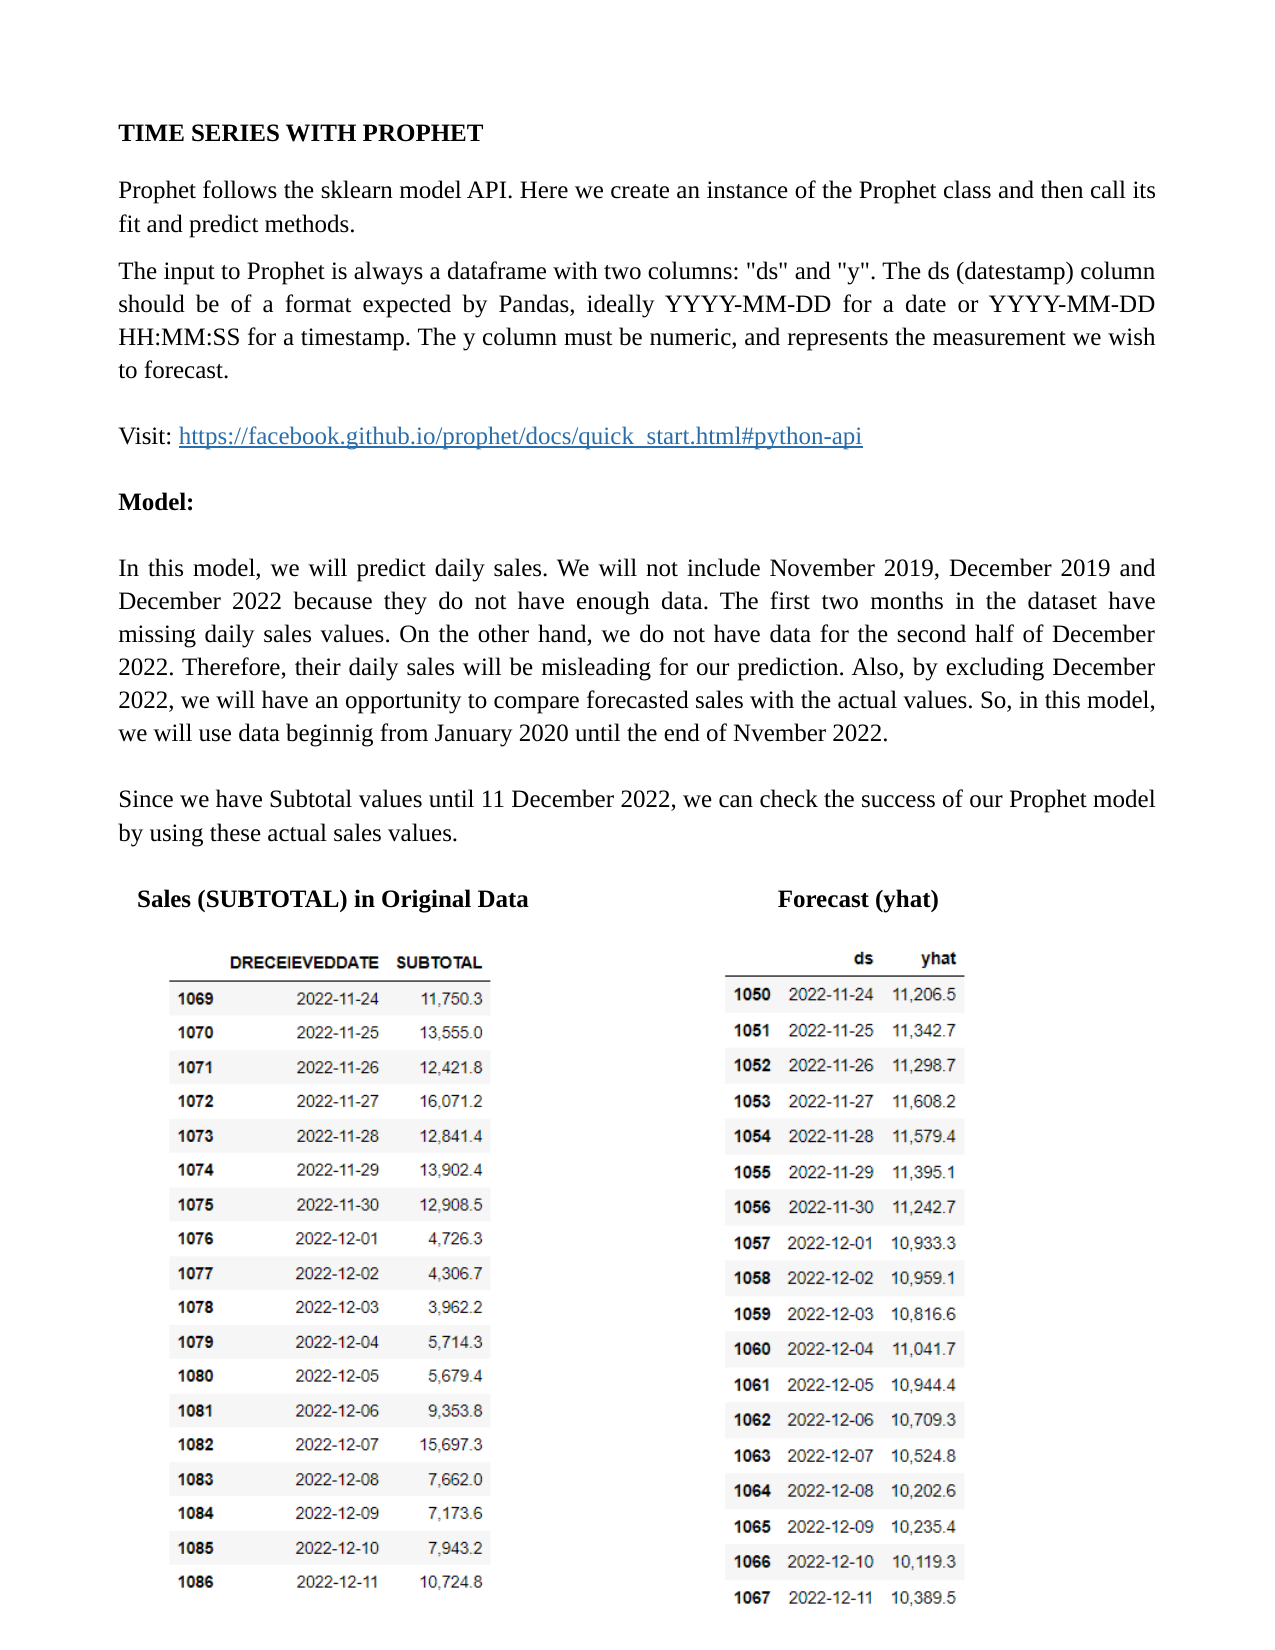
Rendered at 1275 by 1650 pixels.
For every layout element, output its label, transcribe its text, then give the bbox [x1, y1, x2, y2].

text Visit: https://facebook.github.io/prophet/docs/quick_start.html#python-api [118, 421, 1157, 450]
picture [719, 937, 967, 1615]
picture [167, 936, 505, 1601]
text Prophet follows the sklearn model API. Here we create an instance of the Prophet class and then call its fit and predict methods. [118, 176, 1157, 237]
text The input to Prophet is always a dataframe with two columns: "ds" and "y". The ds (datestamp) column should be of a format expected by Pandas, ideally YYYY-MM-DD for a date or YYYY-MM-DD HH:MM:SS for a timestamp. The y column must be numeric, and represents the measurement we wish to forecast. [118, 256, 1157, 384]
text TIME SERIES WITH PROPHET [118, 118, 1157, 147]
text Model: [118, 487, 1157, 516]
text In this model, we will predict daily sales. We will not include November 2019, December 2019 and December 2022 because they do not have enough data. The first two months in the dataset have missing daily sales values. On the other hand, we do not have data for the second half of December 2022. Therefore, their daily sales will be misleading for our prediction. Also, by excluding December 2022, we will have an opportunity to compare forecasted sales with the actual values. So, in this model, we will use data beginnig from January 2020 until the end of Nvember 2022. [118, 553, 1157, 747]
text Sales (SUBTOTAL) in Original Data Forecast (yhat) [118, 884, 1157, 912]
text Since we have Subtotal values until 11 December 2022, we can check the success of our Prophet model by using these actual sales values. [118, 784, 1157, 846]
